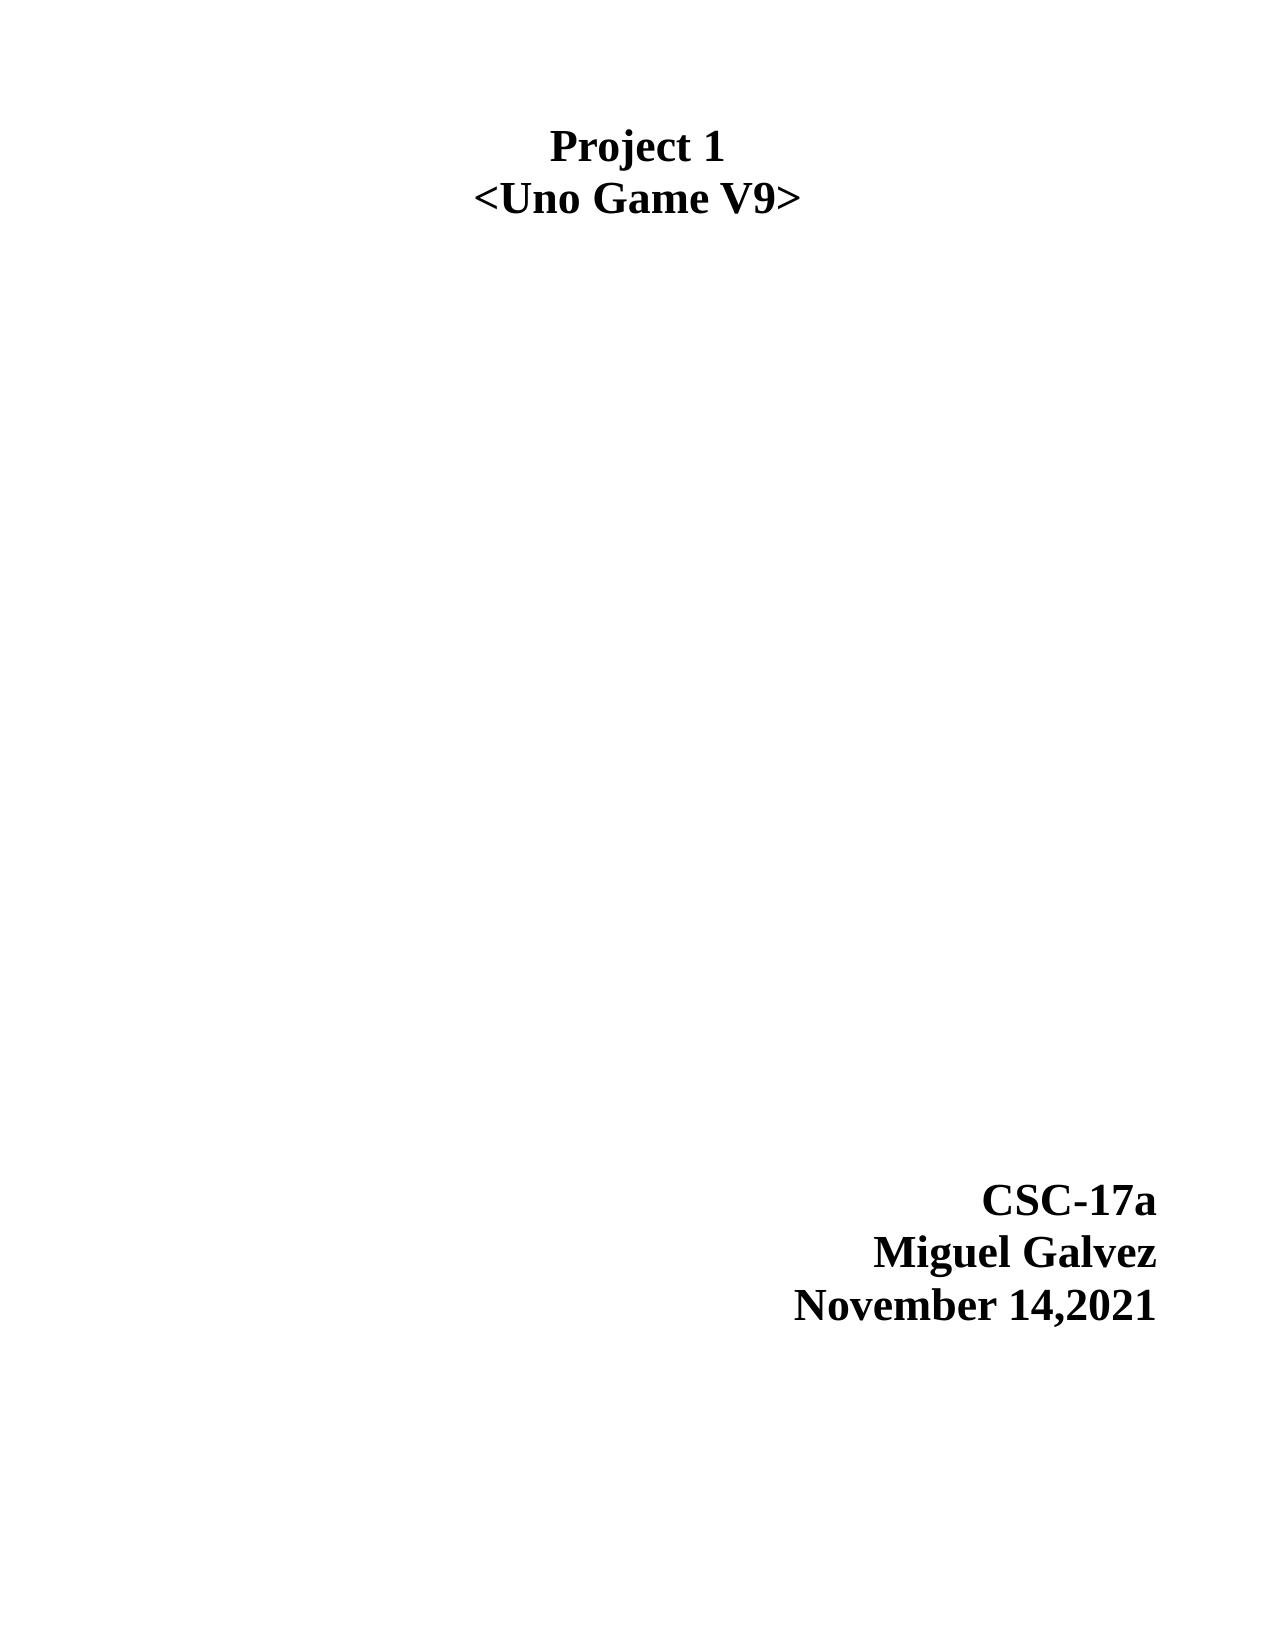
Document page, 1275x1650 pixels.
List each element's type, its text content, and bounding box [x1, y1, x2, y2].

text CSC-17a [118, 1172, 1157, 1225]
text <Uno Game V9> [118, 171, 1157, 223]
text November 14,2021 [118, 1278, 1157, 1330]
text Project 1 [118, 118, 1157, 171]
text Miguel Galvez [118, 1225, 1157, 1278]
